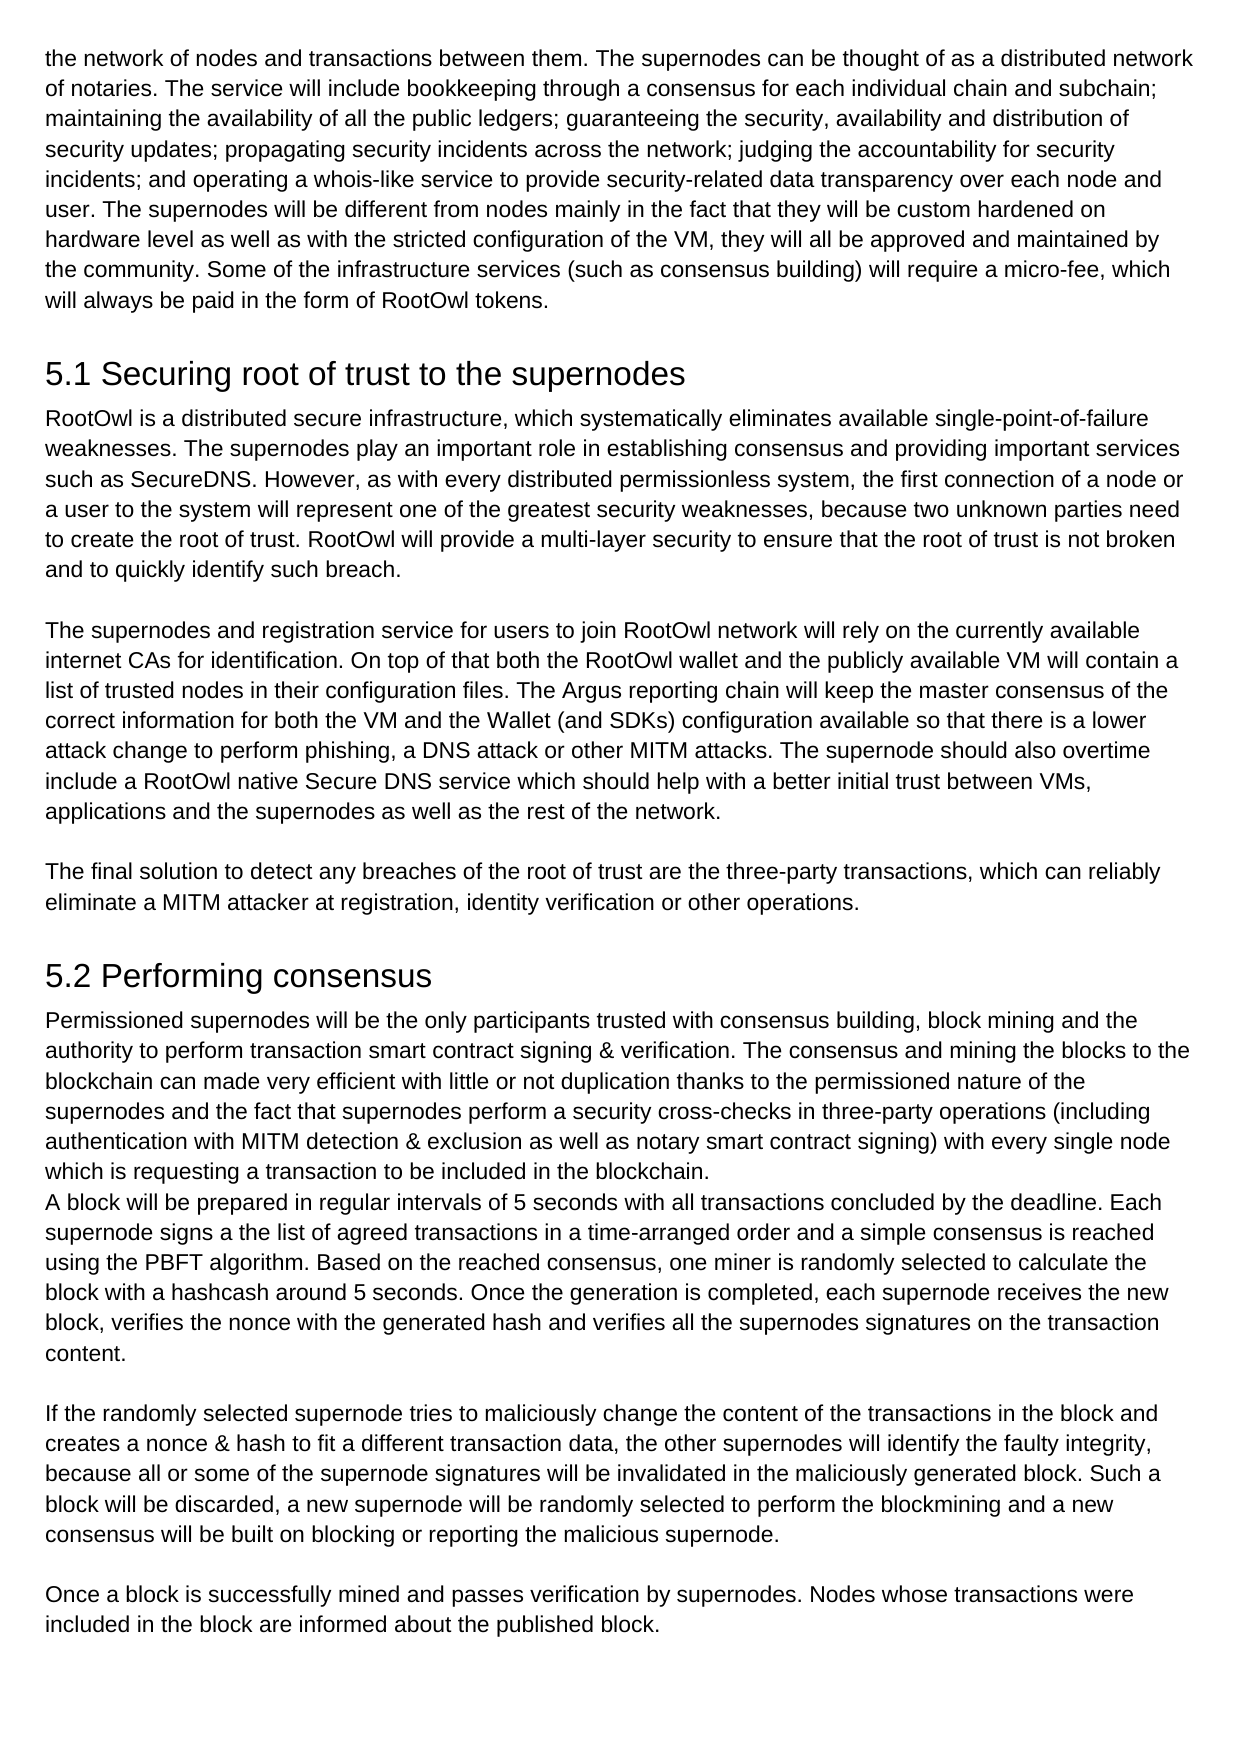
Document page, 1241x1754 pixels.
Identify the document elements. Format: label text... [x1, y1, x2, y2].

text The supernodes and registration service for users to join RootOwl network will rely on the currently available internet CAs for identification. On top of that both the RootOwl wallet and the publicly available VM will contain a list of trusted nodes in their configuration files. The Argus reporting chain will keep the master consensus of the correct information for both the VM and the Wallet (and SDKs) configuration available so that there is a lower attack change to perform phishing, a DNS attack or other MITM attacks. The supernode should also overtime include a RootOwl native Secure DNS service which should help with a better initial trust between VMs, applications and the supernodes as well as the rest of the network. [45, 617, 1195, 824]
text The final solution to detect any breaches of the root of trust are the three-party transactions, which can reliably eliminate a MITM attacker at registration, identity verification or other operations. [45, 858, 1195, 915]
text RootOwl is a distributed secure infrastructure, which systematically eliminates available single-point-of-failure weaknesses. The supernodes play an important role in establishing consensus and providing important services such as SecureDNS. However, as with every distributed permissionless system, the first connection of a node or a user to the system will represent one of the greatest security weaknesses, because two unknown parties need to create the root of trust. RootOwl will provide a multi-layer security to ensure that the root of trust is not broken and to quickly identify such breach. [45, 405, 1195, 583]
subtitle 5.1 Securing root of trust to the supernodes [45, 354, 1195, 393]
text Permissioned supernodes will be the only participants trusted with consensus building, block mining and the authority to perform transaction smart contract signing & verification. The consensus and mining the blocks to the blockchain can made very efficient with little or not duplication thanks to the permissioned nature of the supernodes and the fact that supernodes perform a security cross-checks in three-party operations (including authentication with MITM detection & exclusion as well as notary smart contract signing) with every single node which is requesting a transaction to be included in the blockchain. [45, 1007, 1195, 1184]
text Once a block is successfully mined and passes verification by supernodes. Nodes whose transactions were included in the block are informed about the published block. [45, 1581, 1195, 1638]
subtitle 5.2 Performing consensus [45, 956, 1195, 995]
text If the randomly selected supernode tries to maliciously change the content of the transactions in the block and creates a nonce & hash to fit a different transaction data, the other supernodes will identify the faulty integrity, because all or some of the supernode signatures will be invalidated in the maliciously generated block. Such a block will be discarded, a new supernode will be randomly selected to perform the blockmining and a new consensus will be built on blocking or reporting the malicious supernode. [45, 1400, 1195, 1547]
text A block will be prepared in regular intervals of 5 seconds with all transactions concluded by the deadline. Each supernode signs a the list of agreed transactions in a time-arranged order and a simple consensus is reached using the PBFT algorithm. Based on the reached consensus, one miner is randomly selected to calculate the block with a hashcash around 5 seconds. Once the generation is completed, each supernode receives the new block, verifies the nonce with the generated hash and verifies all the supernodes signatures on the transaction content. [45, 1188, 1195, 1366]
text the network of nodes and transactions between them. The supernodes can be thought of as a distributed network of notaries. The service will include bookkeeping through a consensus for each individual chain and subchain; maintaining the availability of all the public ledgers; guaranteeing the security, availability and distribution of security updates; propagating security incidents across the network; judging the accountability for security incidents; and operating a whois-like service to provide security-related data transparency over each node and user. The supernodes will be different from nodes mainly in the fact that they will be custom hardened on hardware level as well as with the stricted configuration of the VM, they will all be approved and maintained by the community. Some of the infrastructure services (such as consensus building) will require a micro-fee, which will always be paid in the form of RootOwl tokens. [45, 45, 1195, 313]
